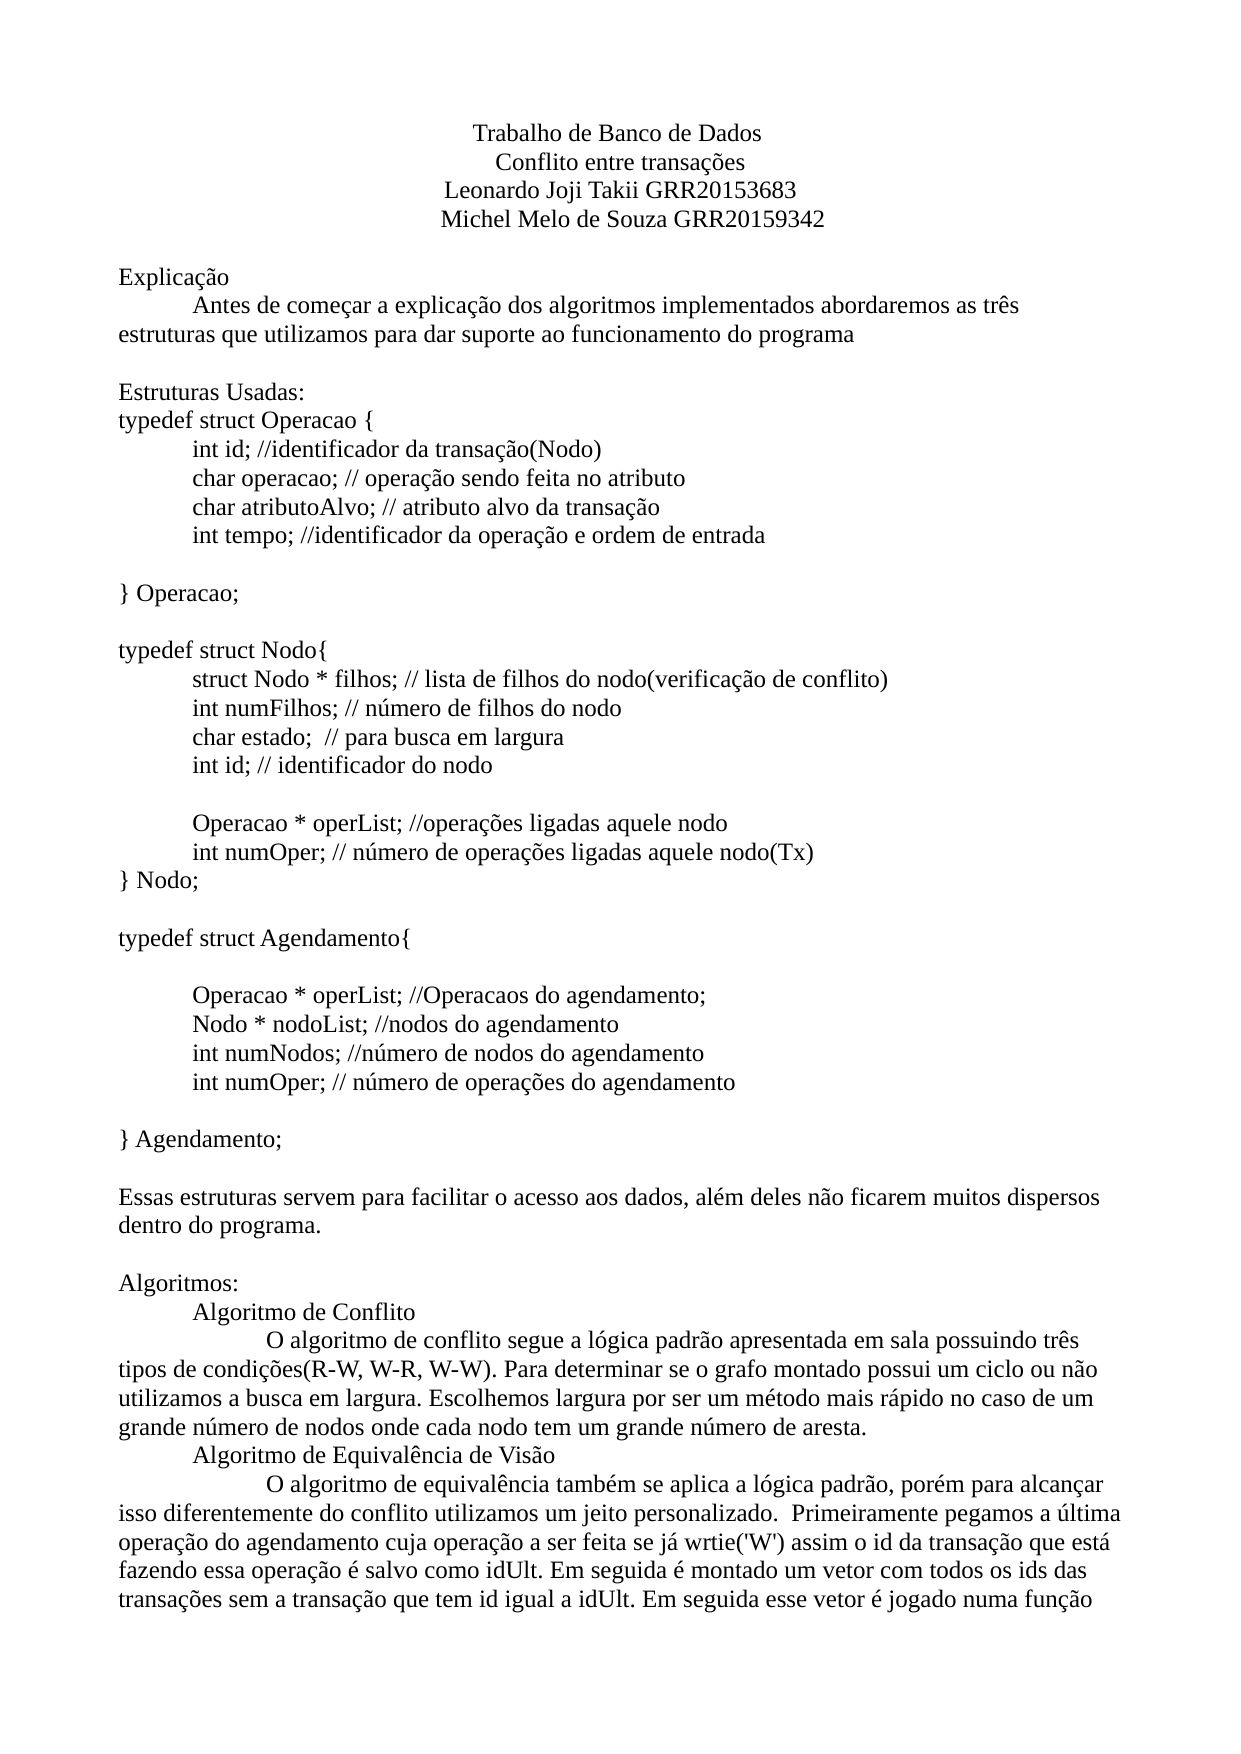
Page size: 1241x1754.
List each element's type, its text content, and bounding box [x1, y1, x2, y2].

text Algoritmos: [118, 1268, 1122, 1297]
text typedef struct Operacao { [118, 406, 1122, 434]
text int numNodos; //número de nodos do agendamento [118, 1038, 1122, 1067]
text int id; // identificador do nodo [118, 751, 1122, 779]
text typedef struct Nodo{ [118, 636, 1122, 664]
text Operacao * operList; //Operacaos do agendamento; [118, 981, 1122, 1009]
text typedef struct Agendamento{ [118, 923, 1122, 952]
text Leonardo Joji Takii GRR20153683 [118, 176, 1122, 204]
text Algoritmo de Equivalência de Visão [118, 1441, 1122, 1469]
text int numOper; // número de operações ligadas aquele nodo(Tx) [118, 837, 1122, 866]
text O algoritmo de conflito segue a lógica padrão apresentada em sala possuindo três tipos de condições(R-W, W-R, W-W). Para determinar se o grafo montado possui um ciclo ou não utilizamos a busca em largura. Escolhemos largura por ser um método mais rápido no caso de um grande número de nodos onde cada nodo tem um grande número de aresta. [118, 1326, 1122, 1441]
text Essas estruturas servem para facilitar o acesso aos dados, além deles não ficarem muitos dispersos dentro do programa. [118, 1182, 1122, 1239]
text Operacao * operList; //operações ligadas aquele nodo [118, 808, 1122, 837]
text int numOper; // número de operações do agendamento [118, 1067, 1122, 1096]
text struct Nodo * filhos; // lista de filhos do nodo(verificação de conflito) [118, 664, 1122, 693]
text O algoritmo de equivalência também se aplica a lógica padrão, porém para alcançar isso diferentemente do conflito utilizamos um jeito personalizado. Primeiramente pegamos a última operação do agendamento cuja operação a ser feita se já wrtie('W') assim o id da transação que está fazendo essa operação é salvo como idUlt. Em seguida é montado um vetor com todos os ids das transações sem a transação que tem id igual a idUlt. Em seguida esse vetor é jogado numa função [118, 1469, 1122, 1613]
text Trabalho de Banco de Dados Conflito entre transações [118, 118, 1122, 176]
text char estado; // para busca em largura [118, 722, 1122, 751]
text char atributoAlvo; // atributo alvo da transação [118, 492, 1122, 521]
text int tempo; //identificador da operação e ordem de entrada [118, 521, 1122, 549]
text } Operacao; [118, 578, 1122, 636]
text int numFilhos; // número de filhos do nodo [118, 693, 1122, 722]
text Antes de começar a explicação dos algoritmos implementados abordaremos as três estruturas que utilizamos para dar suporte ao funcionamento do programa Estruturas Usadas: [118, 291, 1122, 406]
text Nodo * nodoList; //nodos do agendamento [118, 1009, 1122, 1038]
text } Agendamento; [118, 1124, 1122, 1153]
text } Nodo; [118, 866, 1122, 894]
text Algoritmo de Conflito [118, 1297, 1122, 1326]
text Explicação [118, 262, 1122, 291]
text int id; //identificador da transação(Nodo) [118, 434, 1122, 463]
text char operacao; // operação sendo feita no atributo [118, 463, 1122, 492]
text Michel Melo de Souza GRR20159342 [118, 204, 1122, 233]
